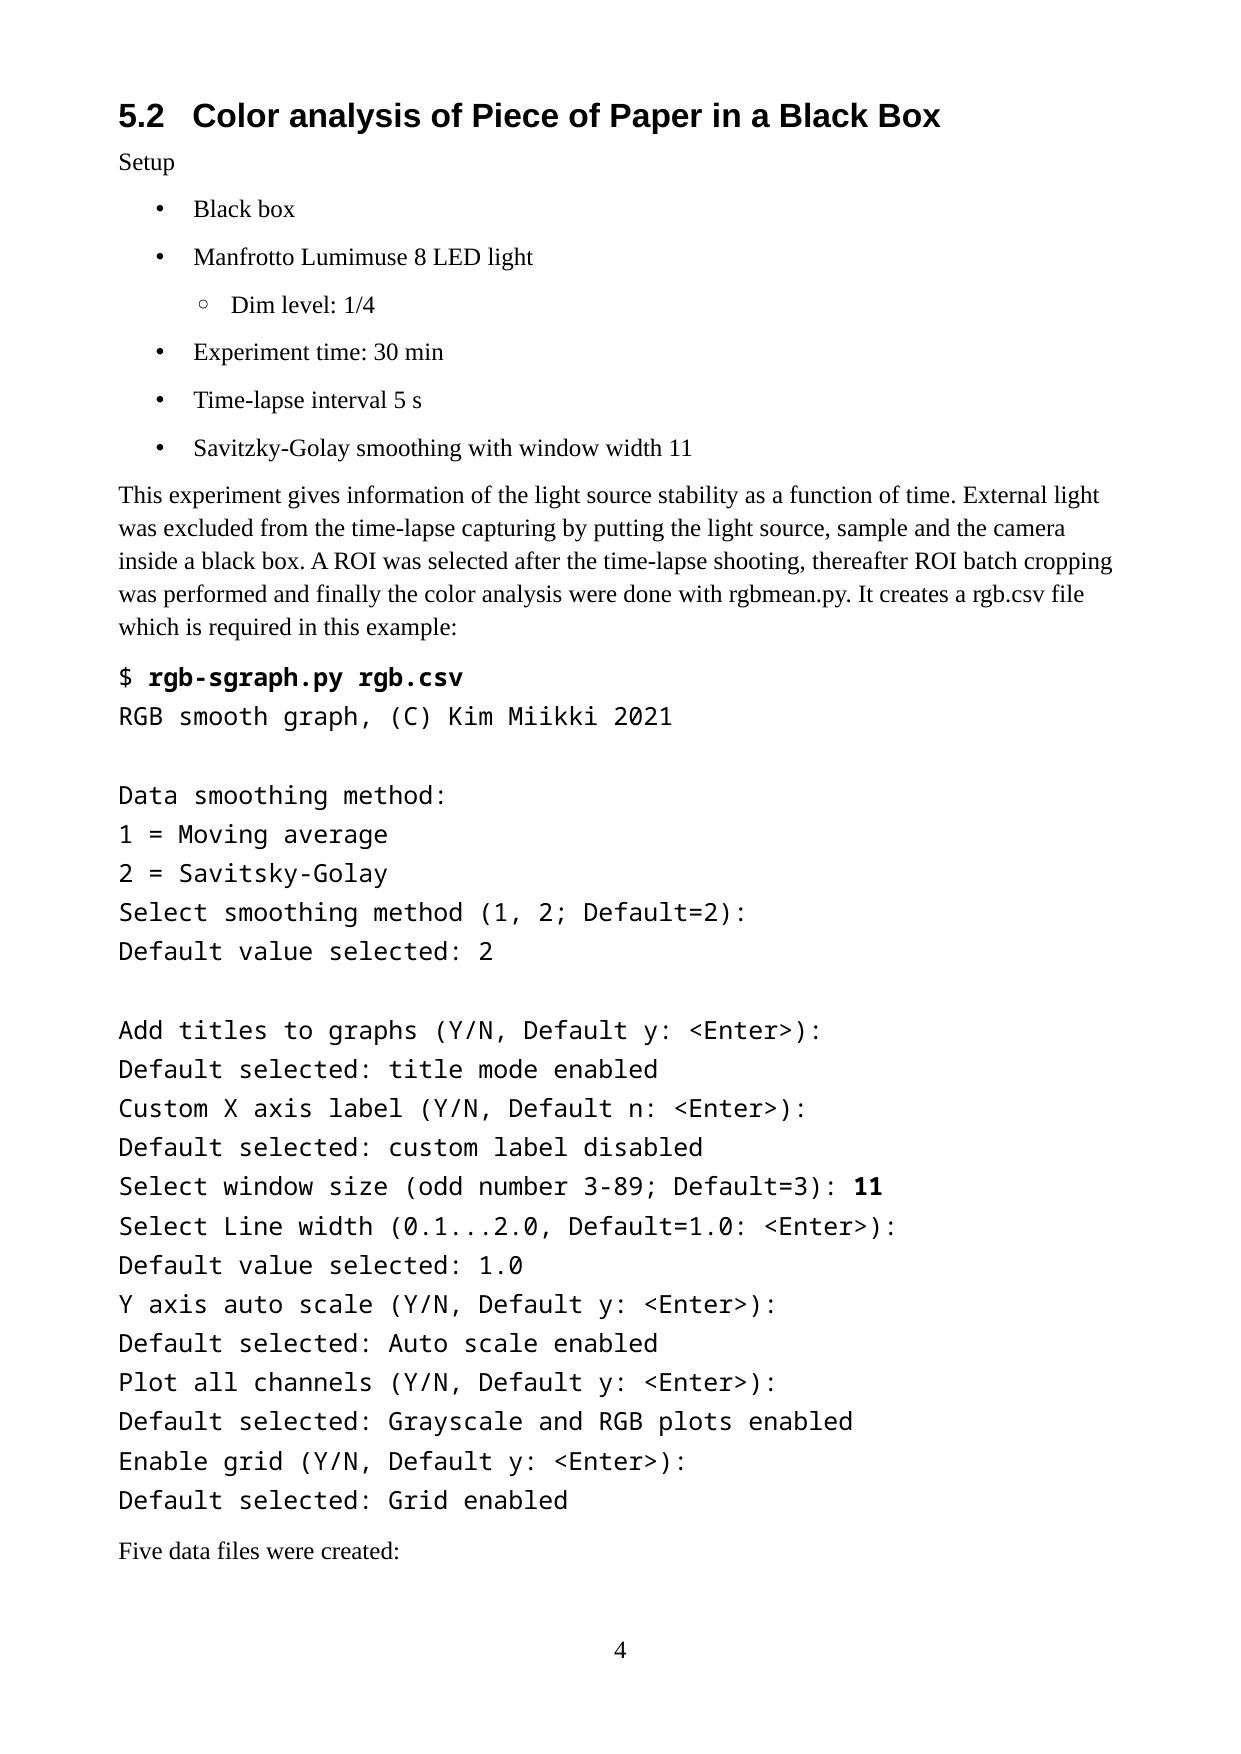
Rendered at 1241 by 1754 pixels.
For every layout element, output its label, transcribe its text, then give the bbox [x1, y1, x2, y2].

list Experiment time: 30 min [156, 337, 1122, 366]
list Time-lapse interval 5 s [156, 385, 1122, 414]
text Setup [118, 147, 1122, 176]
list Dim level: 1/4 [193, 290, 1122, 318]
text This experiment gives information of the light source stability as a function of time. External light was excluded from the time-lapse capturing by putting the light source, sample and the camera inside a black box. A ROI was selected after the time-lapse shooting, thereafter ROI batch cropping was performed and finally the color analysis were done with rgbmean.py. It creates a rgb.csv file which is required in this example: [118, 480, 1122, 641]
subtitle Color analysis of Piece of Paper in a Black Box [118, 96, 1122, 134]
list Black box [156, 194, 1122, 223]
text Five data files were created: [118, 1536, 1122, 1565]
text $ rgb-sgraph.py rgb.csv RGB smooth graph, (C) Kim Miikki 2021 Data smoothing method: 1 = Moving average 2 = Savitsky-Golay Select smoothing method (1, 2; Default=2): Default value selected: 2 Add titles to graphs (Y/N, Default y: <Enter>): Default selected: title mode enabled Custom X axis label (Y/N, Default n: <Enter>): Default selected: custom label disabled Select window size (odd number 3-89; Default=3): 11 Select Line width (0.1...2.0, Default=1.0: <Enter>): Default value selected: 1.0 Y axis auto scale (Y/N, Default y: <Enter>): Default selected: Auto scale enabled Plot all channels (Y/N, Default y: <Enter>): Default selected: Grayscale and RGB plots enabled Enable grid (Y/N, Default y: <Enter>): Default selected: Grid enabled [118, 660, 1122, 1516]
list Manfrotto Lumimuse 8 LED light [156, 242, 1122, 271]
list Savitzky-Golay smoothing with window width 11 [156, 433, 1122, 461]
